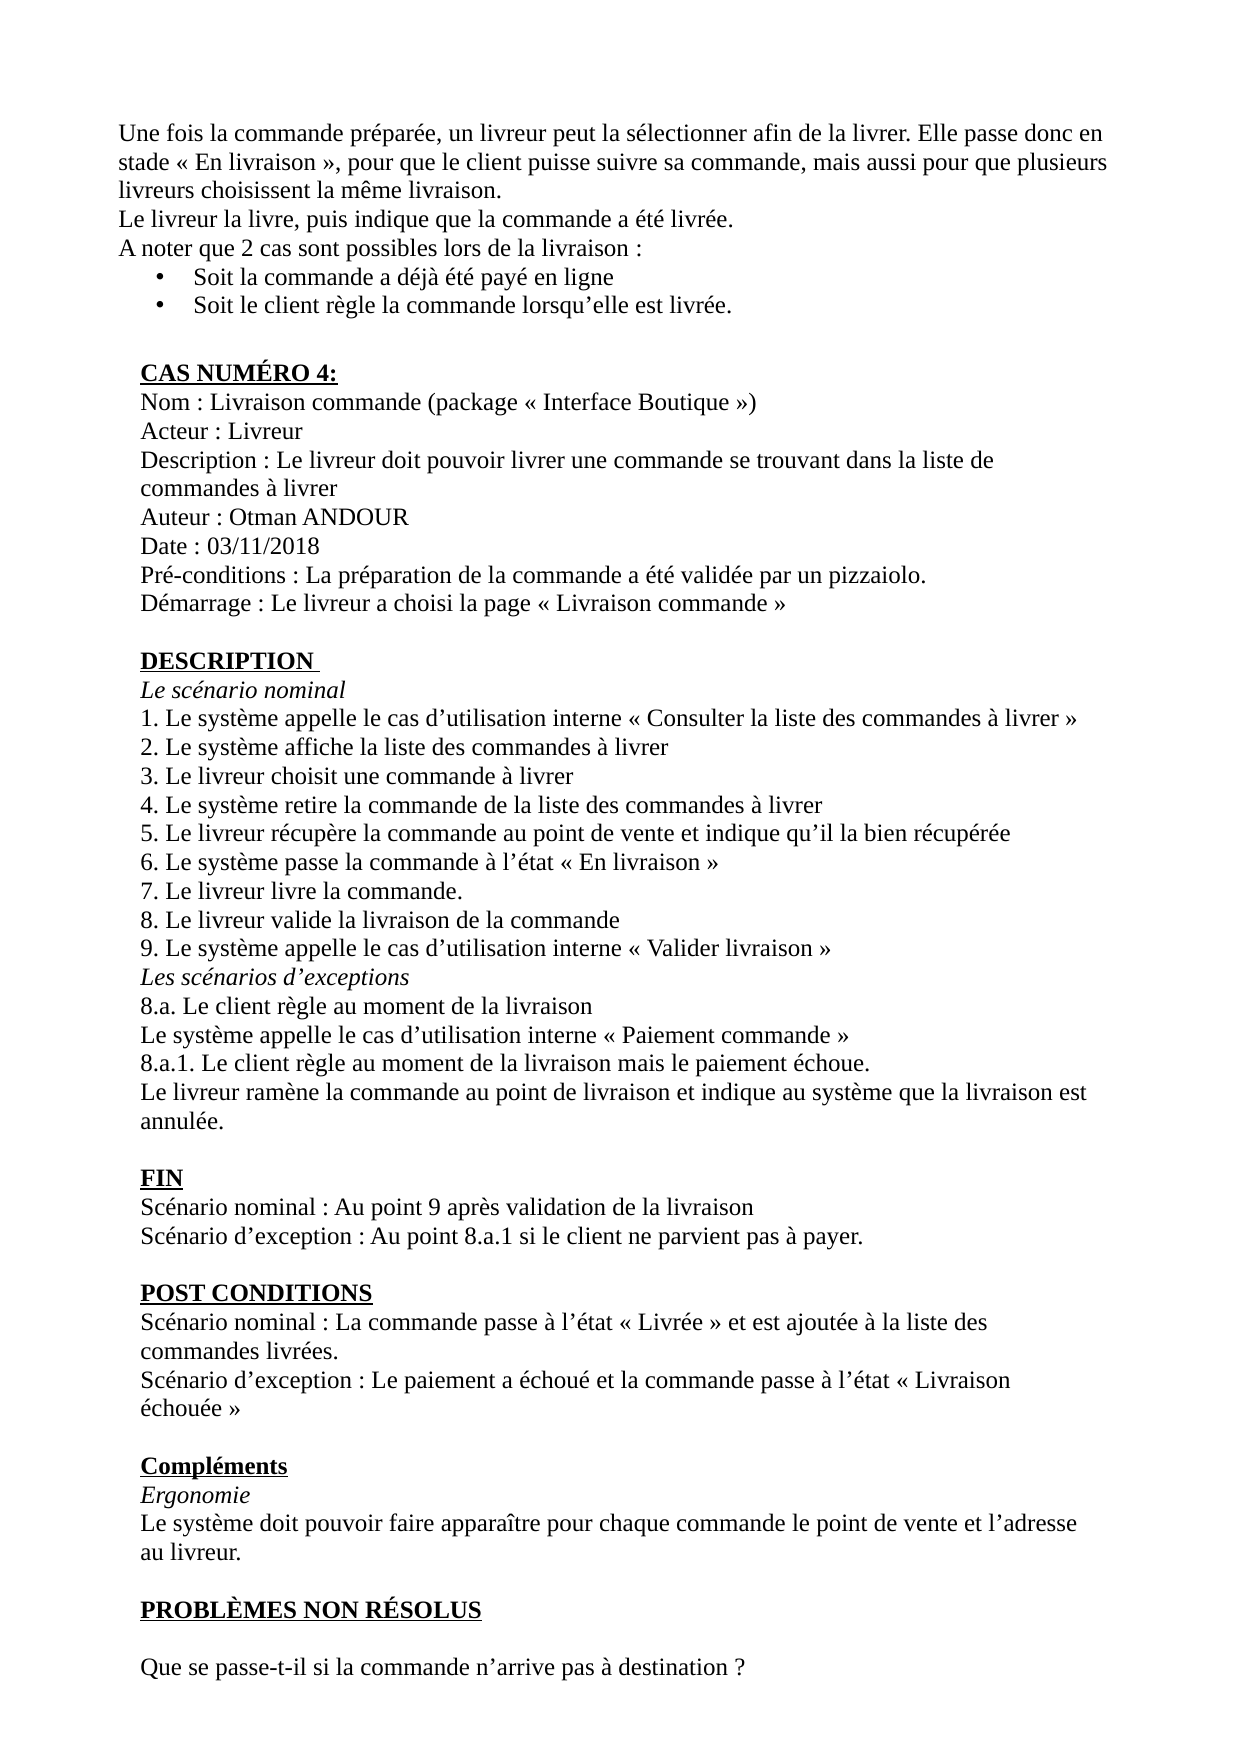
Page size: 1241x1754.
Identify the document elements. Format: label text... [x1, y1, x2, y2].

text A noter que 2 cas sont possibles lors de la livraison : [118, 233, 1122, 262]
list Soit le client règle la commande lorsqu’elle est livrée. [156, 291, 1122, 319]
text Une fois la commande préparée, un livreur peut la sélectionner afin de la livrer. Elle passe donc en stade « En livraison », pour que le client puisse suivre sa commande, mais aussi pour que plusieurs livreurs choisissent la même livraison. [118, 118, 1122, 204]
list Soit la commande a déjà été payé en ligne [156, 262, 1122, 291]
text Le livreur la livre, puis indique que la commande a été livrée. [118, 204, 1122, 233]
